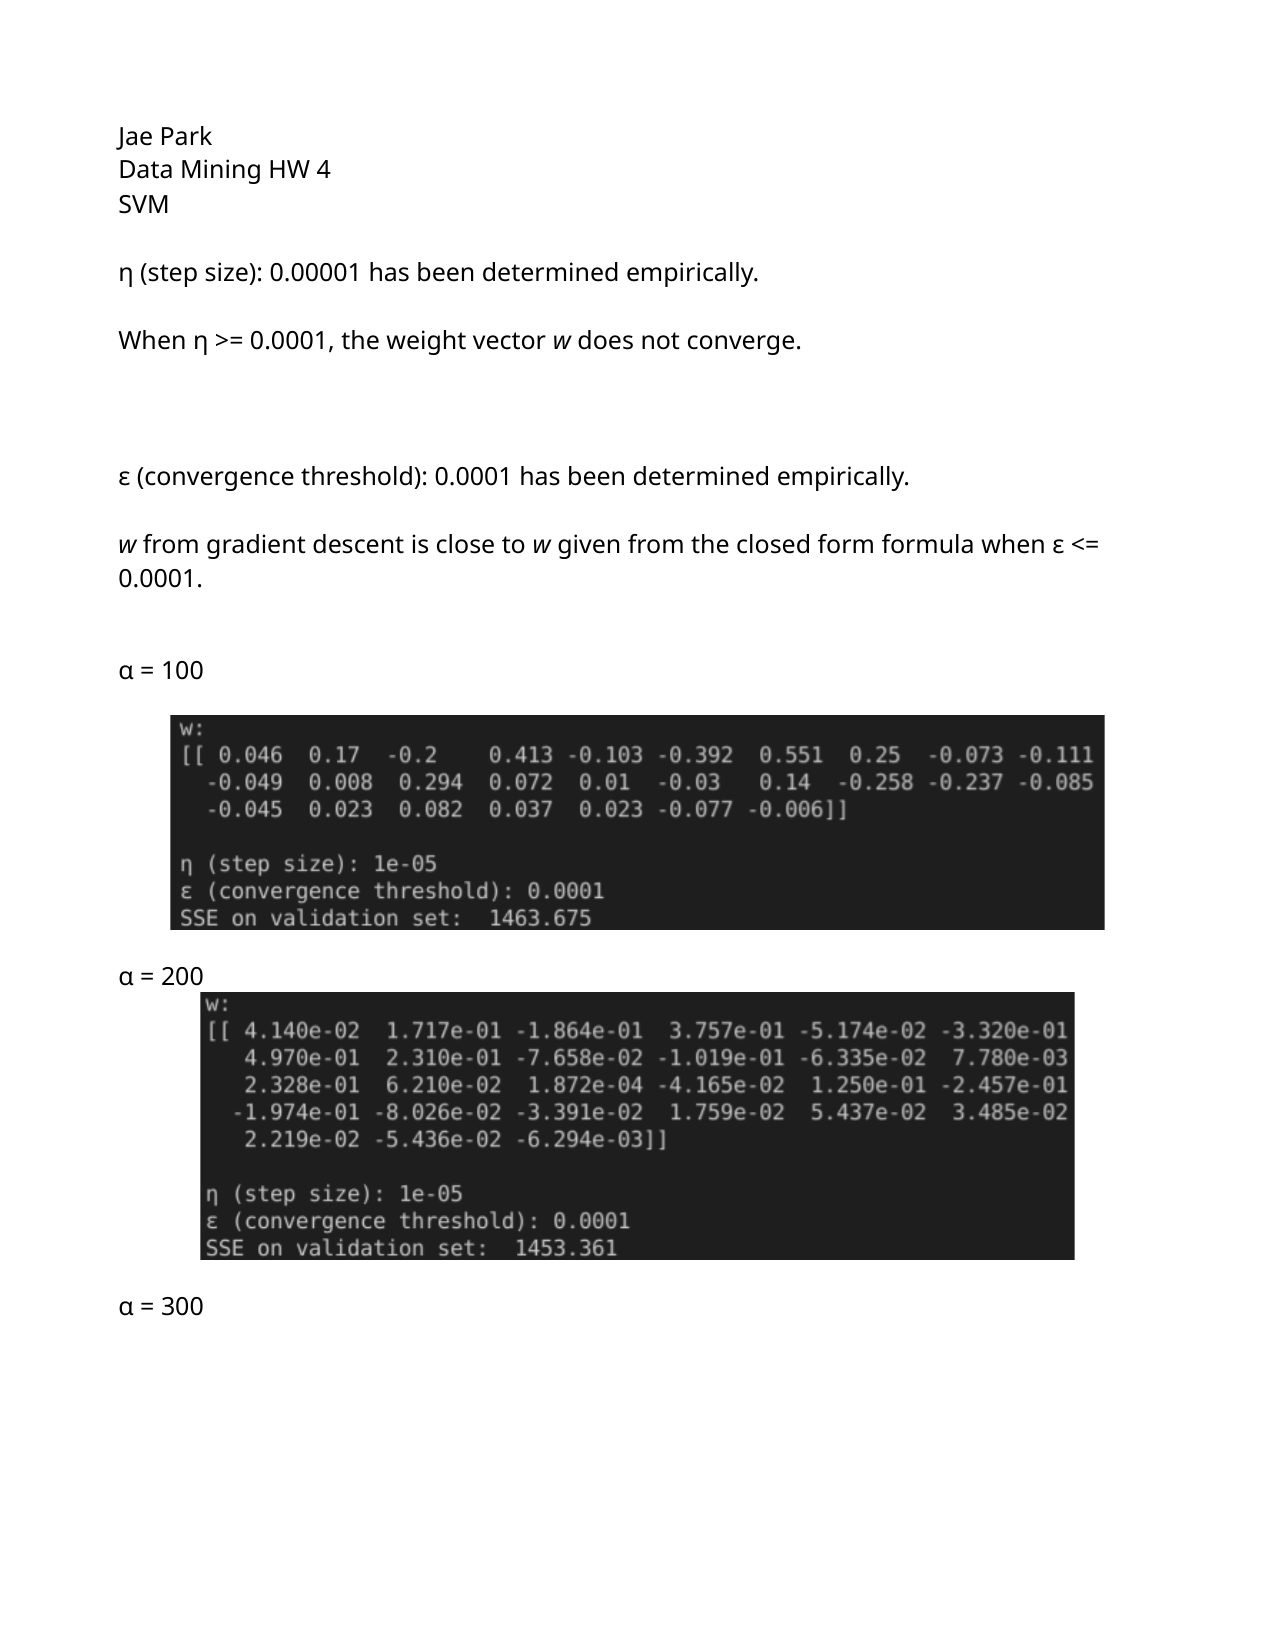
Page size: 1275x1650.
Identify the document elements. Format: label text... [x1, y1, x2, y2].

text Data Mining HW 4 [118, 152, 1157, 186]
text ε (convergence threshold): 0.0001 has been determined empirically. [118, 459, 1157, 493]
text w from gradient descent is close to w given from the closed form formula when ε <= 0.0001. [118, 527, 1157, 595]
text α = 100 [118, 652, 1157, 687]
picture [170, 715, 1105, 930]
text η (step size): 0.00001 has been determined empirically. [118, 254, 1157, 288]
text α = 200 [118, 958, 1157, 992]
picture [200, 992, 1075, 1260]
text α = 300 [118, 1288, 1157, 1322]
text Jae Park [118, 118, 1157, 152]
text SVM [118, 186, 1157, 220]
text When η >= 0.0001, the weight vector w does not converge. [118, 322, 1157, 357]
